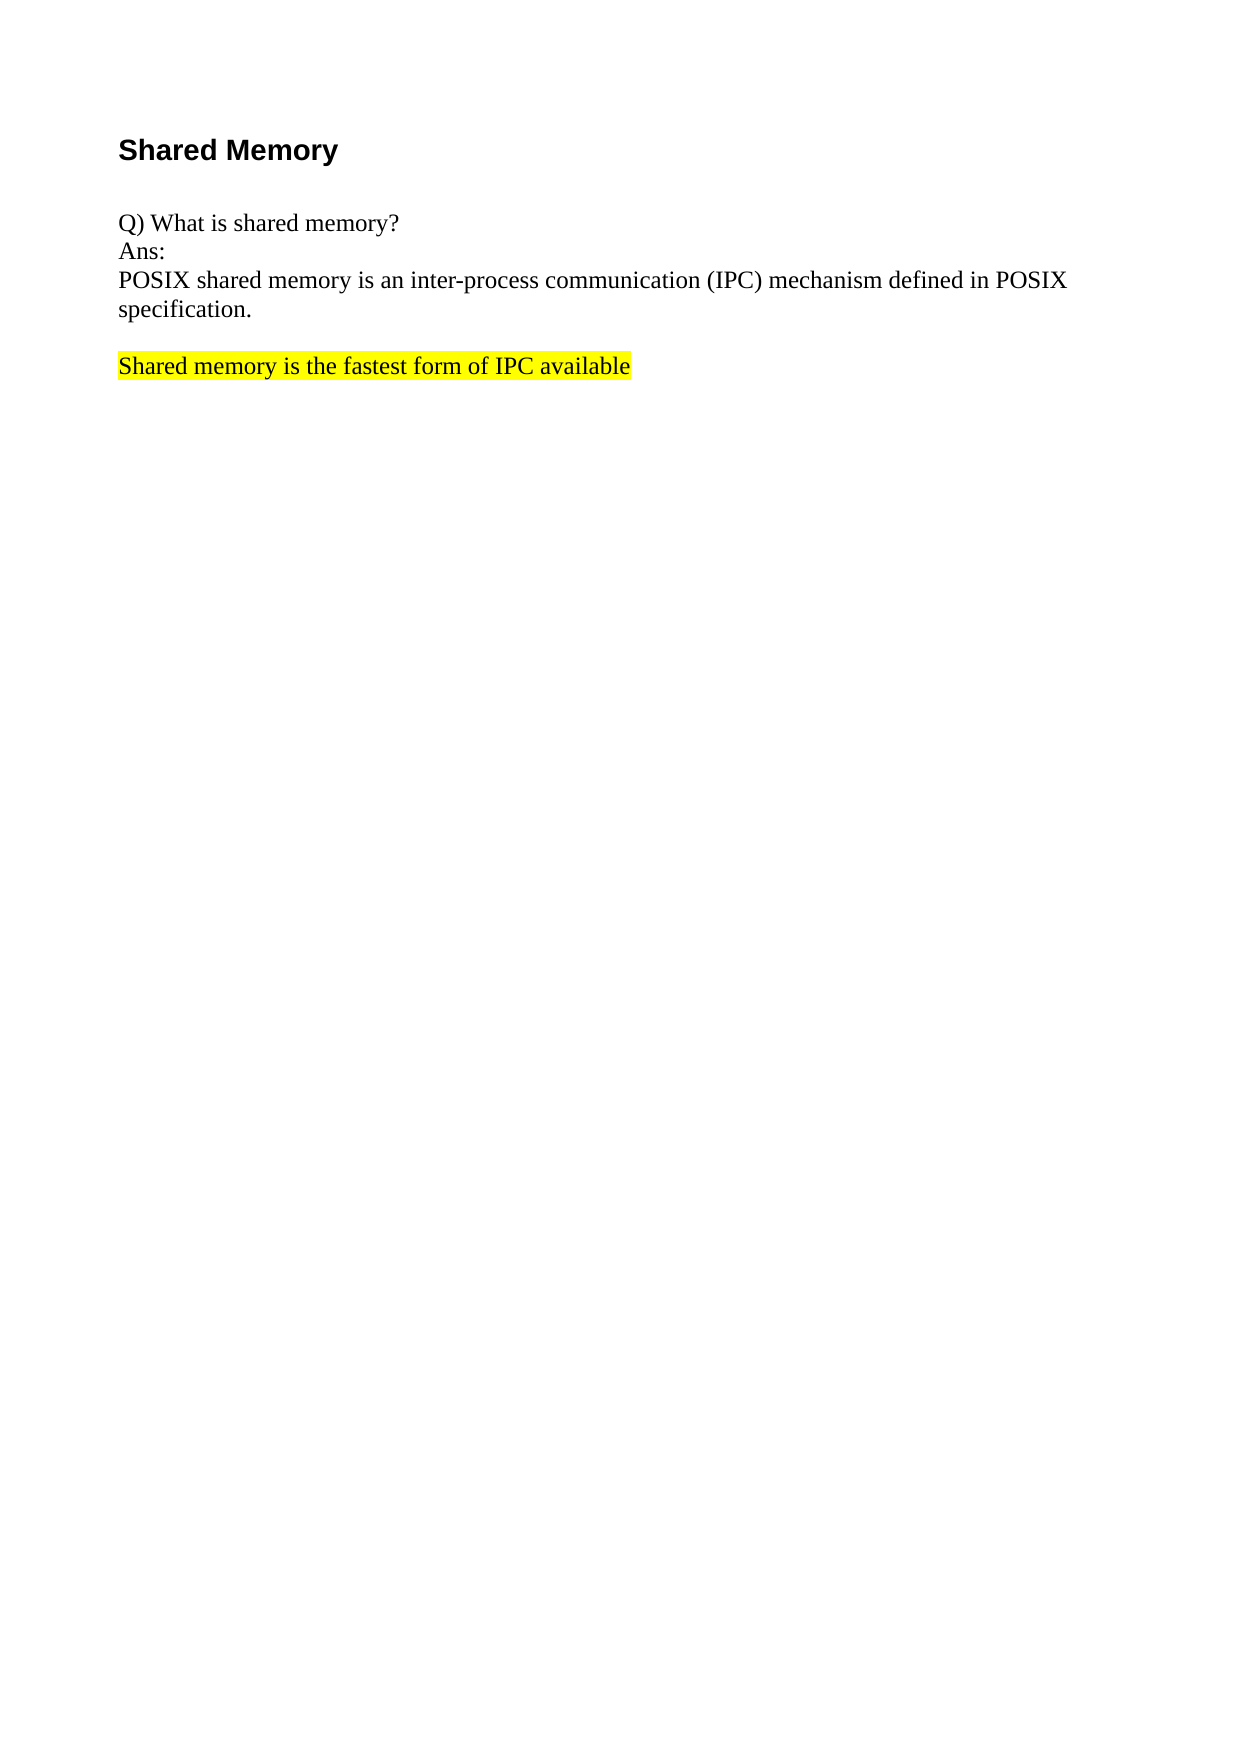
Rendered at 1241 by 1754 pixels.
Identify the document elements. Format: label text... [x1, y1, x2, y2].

text Q) What is shared memory? [118, 208, 1122, 236]
text Ans: [118, 236, 1122, 265]
text POSIX shared memory is an inter-process communication (IPC) mechanism defined in POSIX specification. [118, 265, 1122, 323]
text Shared memory is the fastest form of IPC available [118, 351, 1122, 380]
subtitle Shared Memory [118, 133, 1122, 166]
